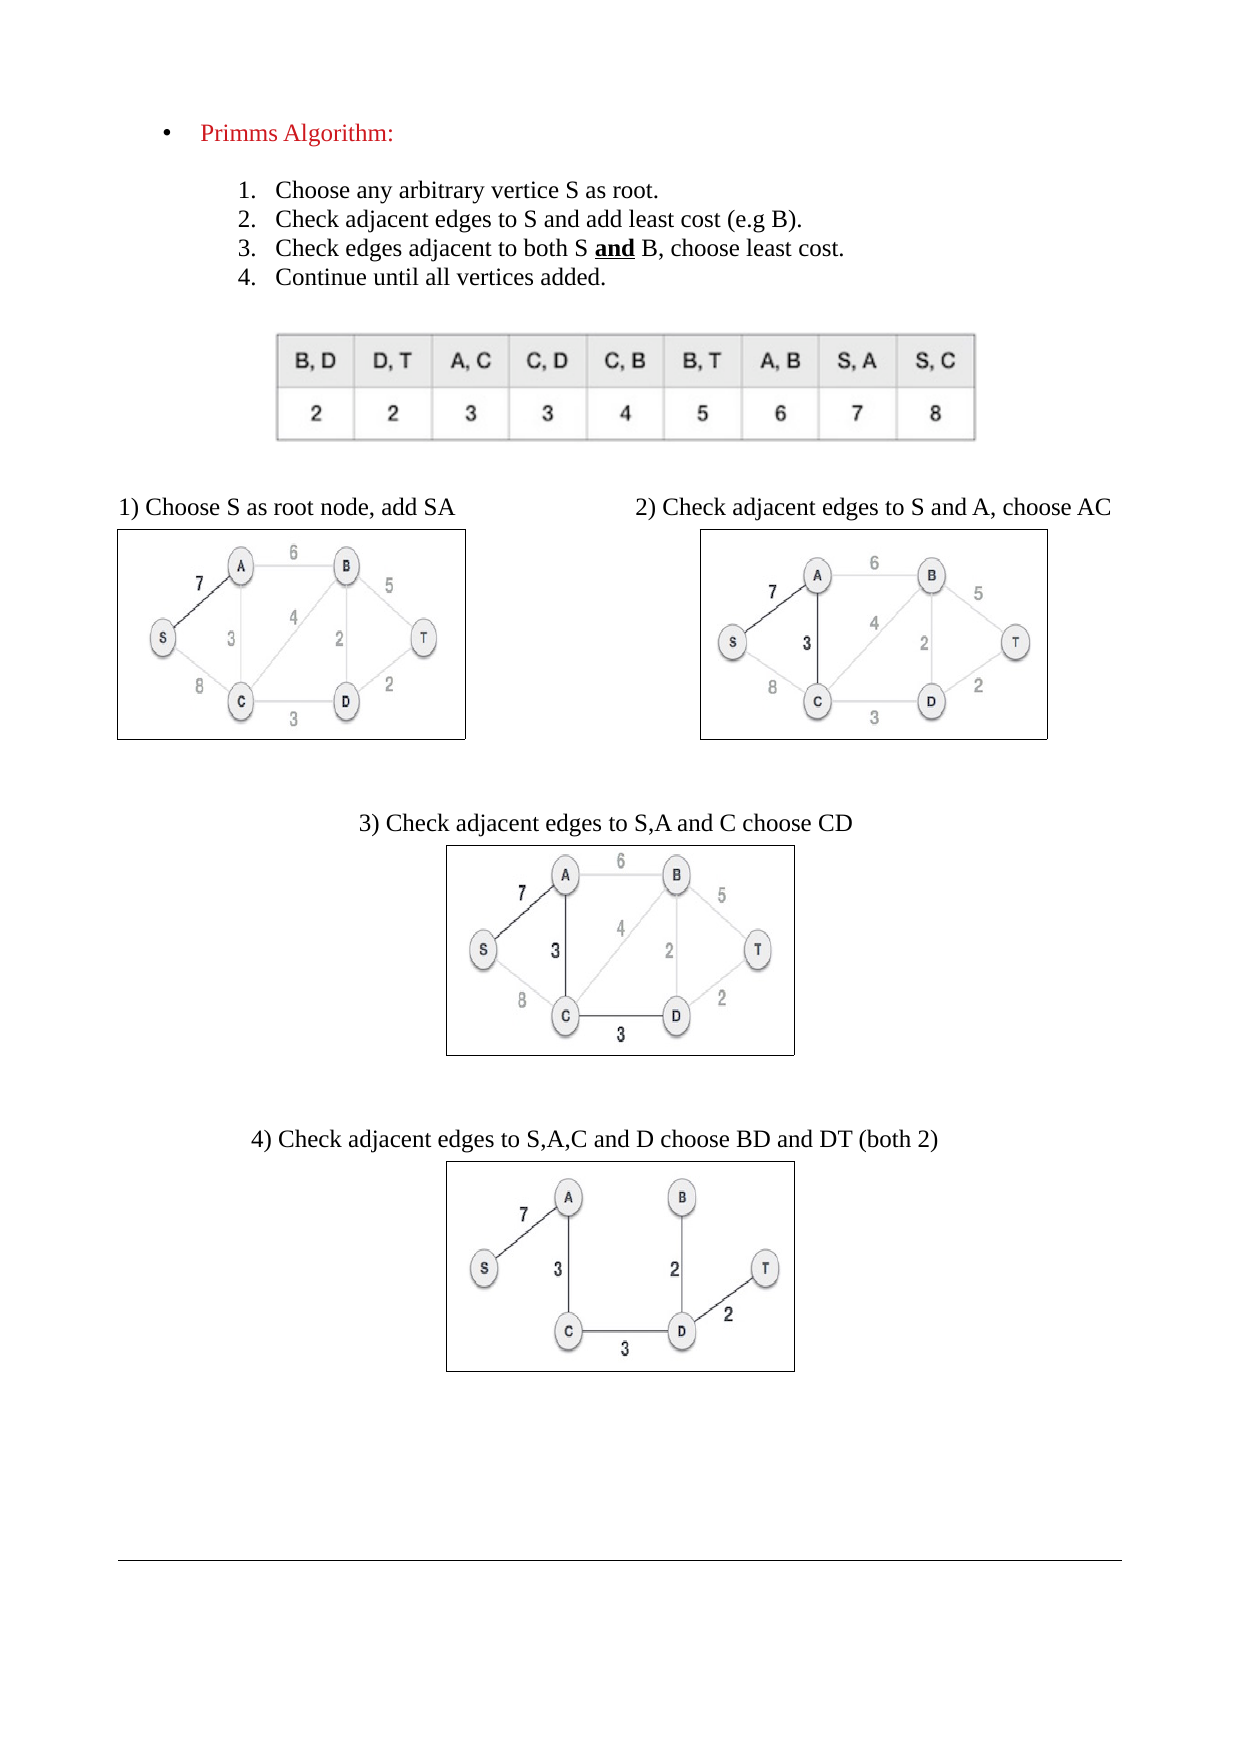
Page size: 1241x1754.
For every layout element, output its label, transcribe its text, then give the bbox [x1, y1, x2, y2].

text 3) Check adjacent edges to S,A and C choose CD [118, 808, 1122, 837]
list Primms Algorithm: [163, 118, 1122, 147]
list Check adjacent edges to S and add least cost (e.g B). [238, 204, 1122, 233]
text 1) Choose S as root node, add SA 2) Check adjacent edges to S and A, choose AC [118, 492, 1122, 521]
picture [120, 532, 462, 737]
picture [702, 532, 1045, 737]
text 4) Check adjacent edges to S,A,C and D choose BD and DT (both 2) [118, 1124, 1122, 1153]
list Continue until all vertices added. [238, 262, 1122, 291]
picture [449, 848, 791, 1053]
picture [449, 1164, 791, 1369]
picture [257, 319, 983, 453]
list Choose any arbitrary vertice S as root. [238, 176, 1122, 204]
list Check edges adjacent to both S and B, choose least cost. [238, 233, 1122, 262]
